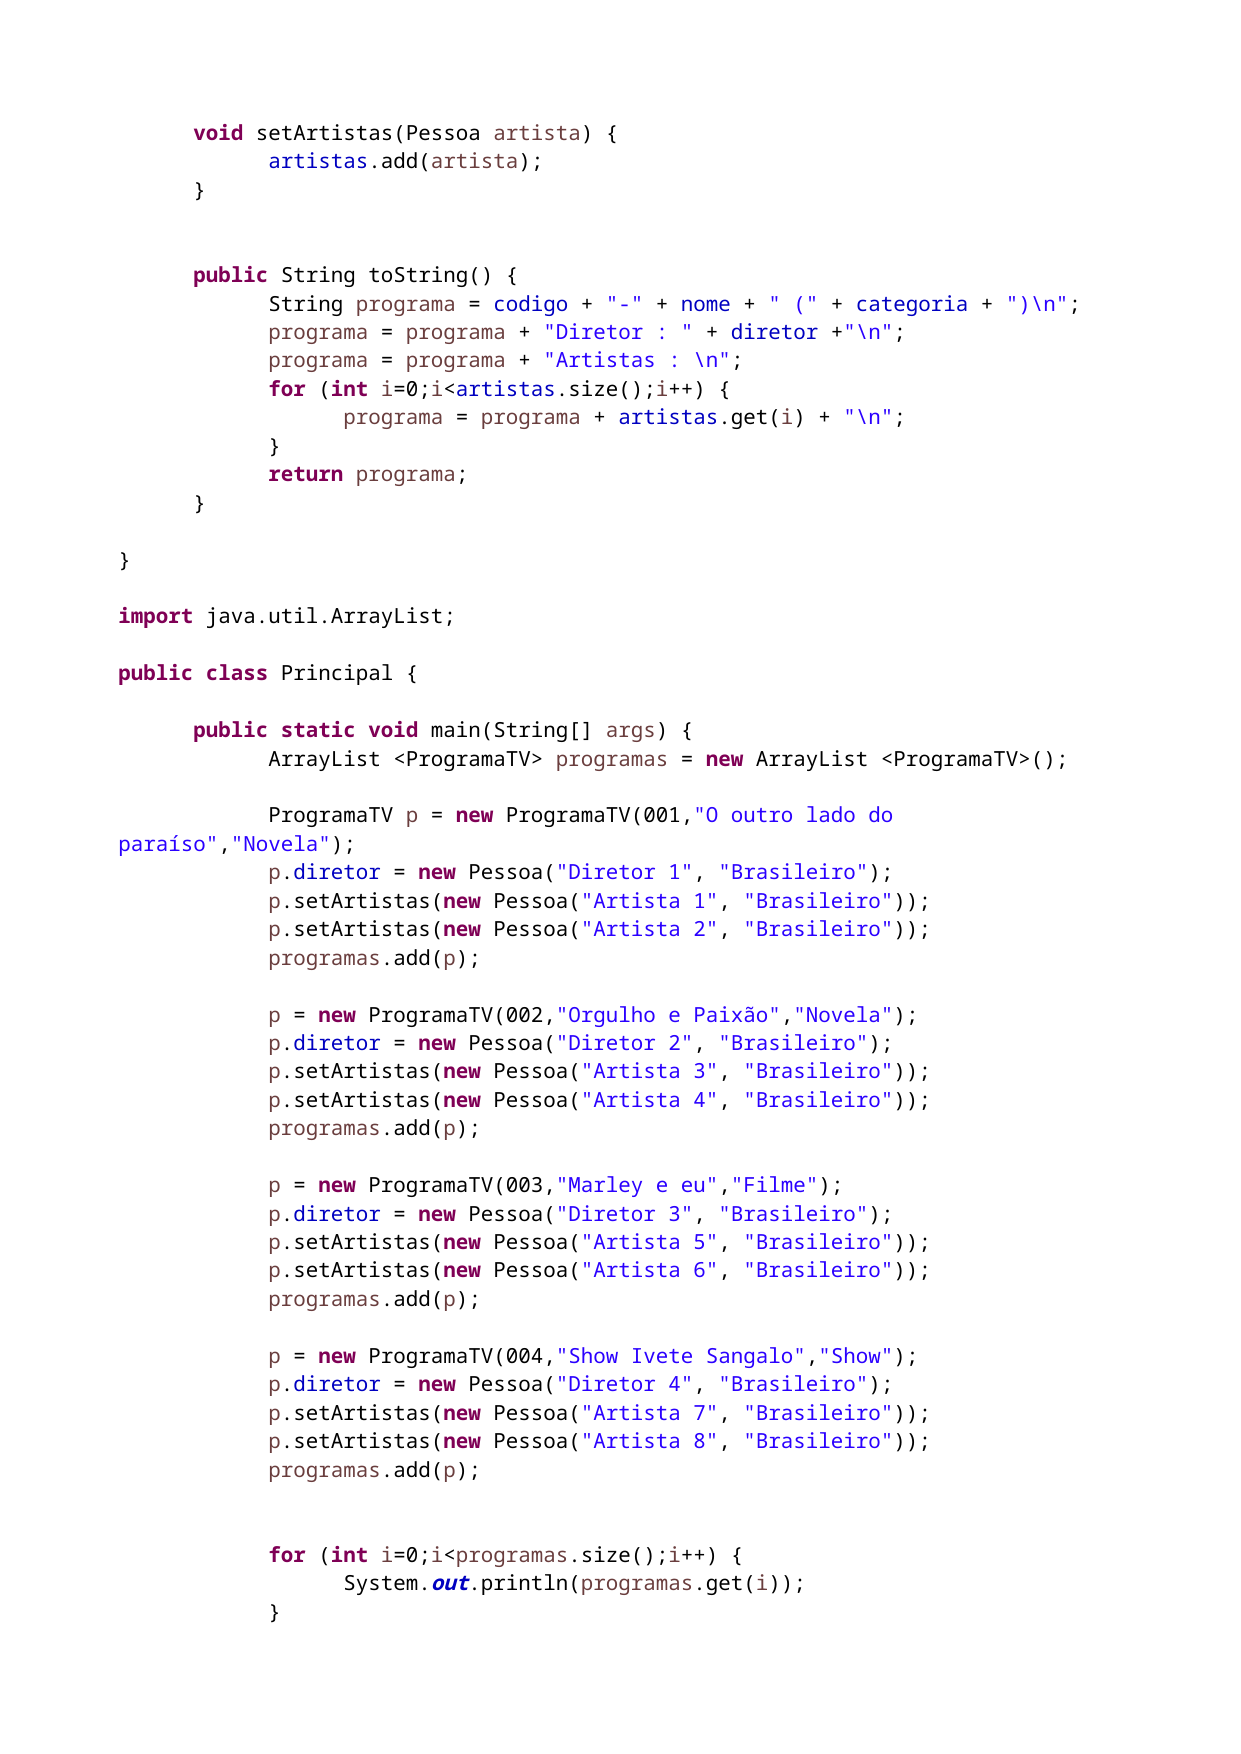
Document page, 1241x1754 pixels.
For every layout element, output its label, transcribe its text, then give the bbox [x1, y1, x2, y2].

text p.diretor = new Pessoa("Diretor 4", "Brasileiro"); [118, 1369, 1122, 1398]
text ArrayList <ProgramaTV> programas = new ArrayList <ProgramaTV>(); [118, 744, 1122, 772]
text programas.add(p); [118, 1455, 1122, 1483]
text programa = programa + "Artistas : \n"; [118, 346, 1122, 374]
text } [118, 1597, 1122, 1625]
text p.diretor = new Pessoa("Diretor 2", "Brasileiro"); [118, 1028, 1122, 1057]
text p.setArtistas(new Pessoa("Artista 1", "Brasileiro")); [118, 886, 1122, 914]
text String programa = codigo + "-" + nome + " (" + categoria + ")\n"; [118, 289, 1122, 317]
text programas.add(p); [118, 943, 1122, 971]
text } [118, 545, 1122, 573]
text programas.add(p); [118, 1113, 1122, 1142]
text p = new ProgramaTV(002,"Orgulho e Paixão","Novela"); [118, 1000, 1122, 1028]
text } [118, 431, 1122, 459]
text for (int i=0;i<programas.size();i++) { [118, 1540, 1122, 1568]
text } [118, 175, 1122, 203]
text p.setArtistas(new Pessoa("Artista 6", "Brasileiro")); [118, 1256, 1122, 1284]
text public class Principal { [118, 658, 1122, 687]
text p.setArtistas(new Pessoa("Artista 4", "Brasileiro")); [118, 1085, 1122, 1113]
text programas.add(p); [118, 1284, 1122, 1312]
text p.setArtistas(new Pessoa("Artista 2", "Brasileiro")); [118, 914, 1122, 943]
text void setArtistas(Pessoa artista) { [118, 118, 1122, 147]
text } [118, 488, 1122, 516]
text p = new ProgramaTV(003,"Marley e eu","Filme"); [118, 1170, 1122, 1199]
text return programa; [118, 459, 1122, 488]
text public String toString() { [118, 260, 1122, 289]
text p.setArtistas(new Pessoa("Artista 3", "Brasileiro")); [118, 1057, 1122, 1085]
text for (int i=0;i<artistas.size();i++) { [118, 374, 1122, 402]
text ProgramaTV p = new ProgramaTV(001,"O outro lado do paraíso","Novela"); [118, 801, 1122, 857]
text p = new ProgramaTV(004,"Show Ivete Sangalo","Show"); [118, 1341, 1122, 1369]
text p.diretor = new Pessoa("Diretor 3", "Brasileiro"); [118, 1199, 1122, 1227]
text p.setArtistas(new Pessoa("Artista 7", "Brasileiro")); [118, 1398, 1122, 1426]
text p.setArtistas(new Pessoa("Artista 8", "Brasileiro")); [118, 1426, 1122, 1455]
text artistas.add(artista); [118, 147, 1122, 175]
text programa = programa + "Diretor : " + diretor +"\n"; [118, 317, 1122, 346]
text p.diretor = new Pessoa("Diretor 1", "Brasileiro"); [118, 857, 1122, 886]
text import java.util.ArrayList; [118, 602, 1122, 630]
text p.setArtistas(new Pessoa("Artista 5", "Brasileiro")); [118, 1227, 1122, 1256]
text public static void main(String[] args) { [118, 715, 1122, 744]
text System.out.println(programas.get(i)); [118, 1568, 1122, 1597]
text programa = programa + artistas.get(i) + "\n"; [118, 402, 1122, 431]
